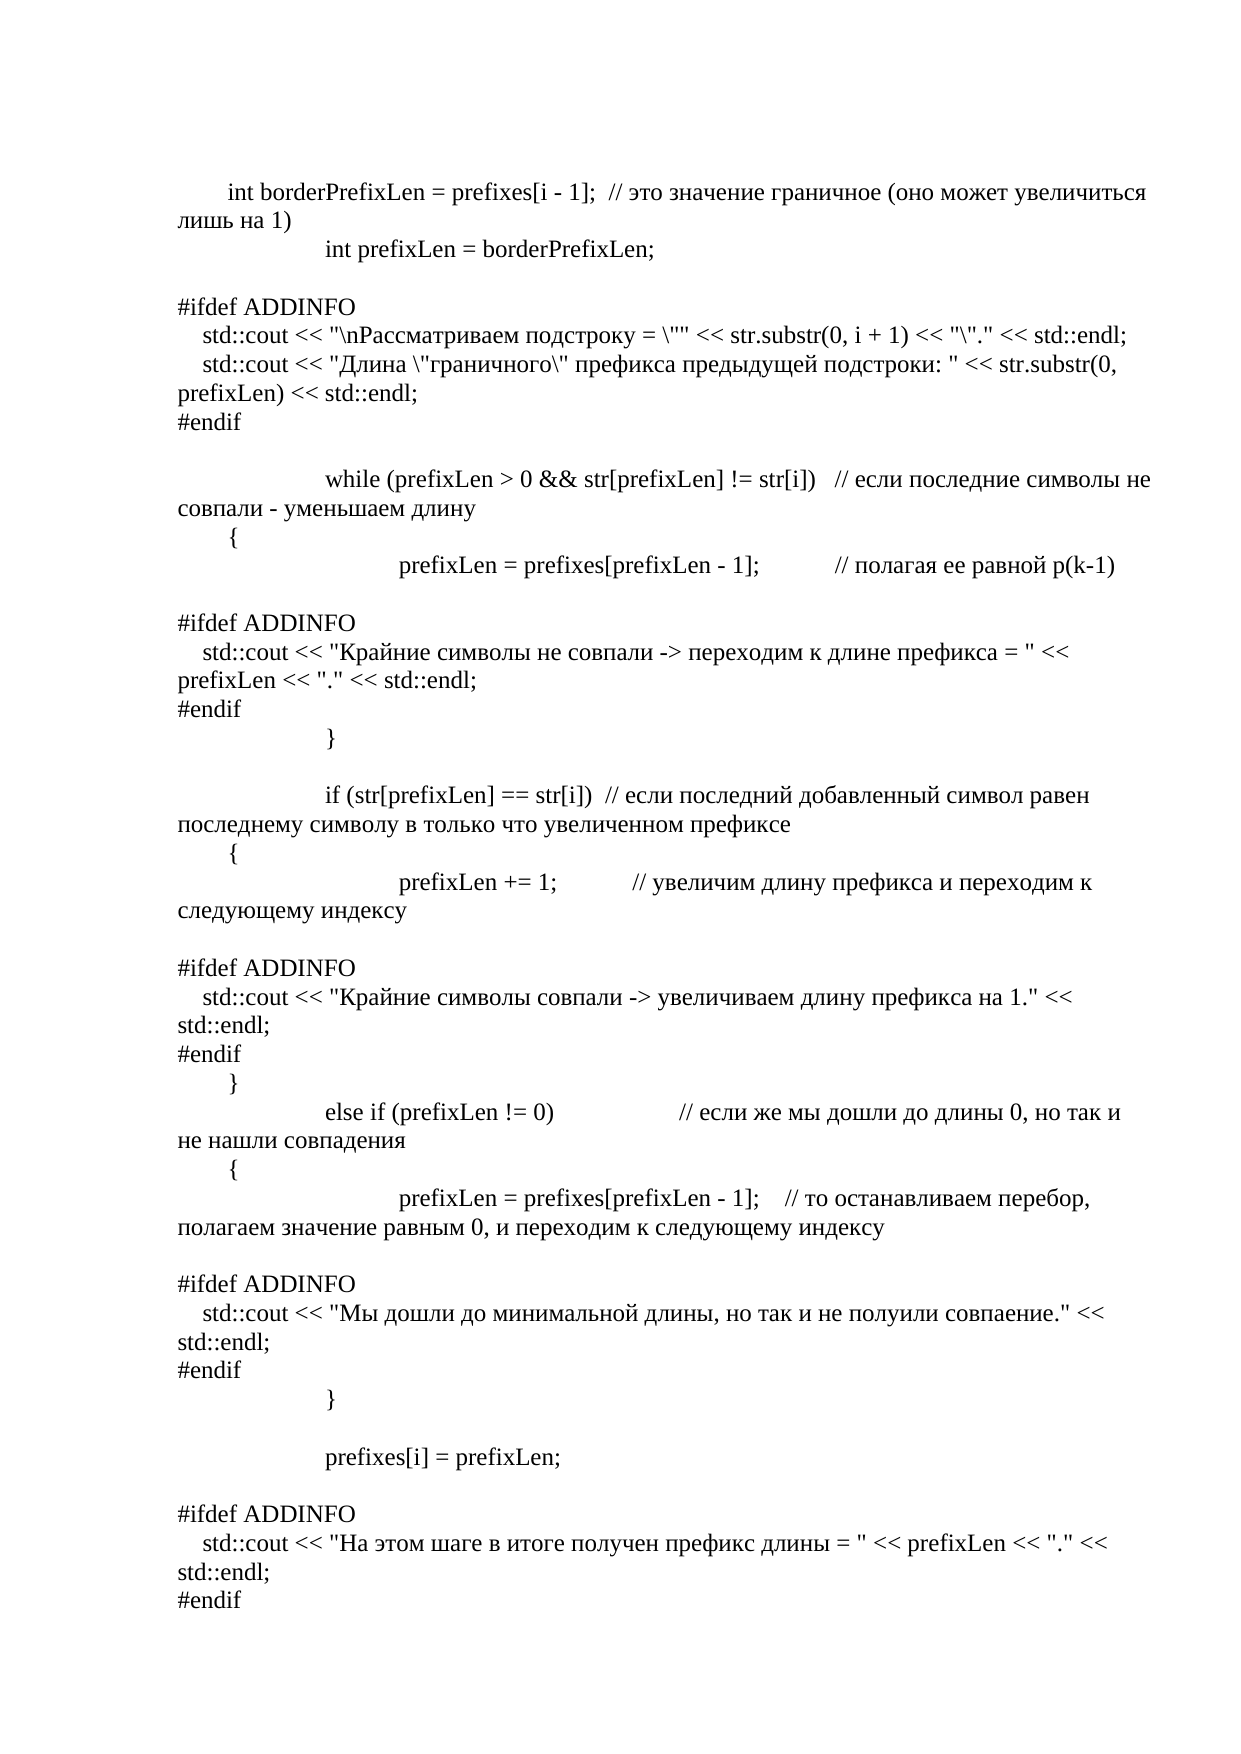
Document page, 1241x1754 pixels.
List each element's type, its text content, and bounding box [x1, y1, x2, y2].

text prefixLen = prefixes[prefixLen - 1]; // полагая ее равной p(k-1) [177, 551, 1152, 579]
text { [177, 838, 1152, 867]
text std::cout << "Мы дошли до минимальной длины, но так и не полуили совпаение." << std::endl; [177, 1298, 1152, 1356]
text #ifdef ADDINFO [177, 292, 1152, 321]
text std::cout << "\nРассматриваем подстроку = \"" << str.substr(0, i + 1) << "\"." << std::endl; [177, 321, 1152, 349]
text prefixes[i] = prefixLen; [177, 1442, 1152, 1471]
text prefixLen = prefixes[prefixLen - 1]; // то останавливаем перебор, полагаем значение равным 0, и переходим к следующему индексу [177, 1183, 1152, 1241]
text } [177, 1384, 1152, 1413]
text else if (prefixLen != 0) // если же мы дошли до длины 0, но так и не нашли совпадения [177, 1097, 1152, 1154]
text { [177, 1154, 1152, 1183]
text #endif [177, 1356, 1152, 1384]
text #endif [177, 1586, 1152, 1614]
text while (prefixLen > 0 && str[prefixLen] != str[i]) // если последние символы не совпали - уменьшаем длину [177, 464, 1152, 522]
text #ifdef ADDINFO [177, 1269, 1152, 1298]
text if (str[prefixLen] == str[i]) // если последний добавленный символ равен последнему символу в только что увеличенном префиксе [177, 781, 1152, 838]
text std::cout << "Длина \"граничного\" префикса предыдущей подстроки: " << str.substr(0, prefixLen) << std::endl; [177, 349, 1152, 407]
text std::cout << "Крайние символы совпали -> увеличиваем длину префикса на 1." << std::endl; [177, 982, 1152, 1039]
text #ifdef ADDINFO [177, 1499, 1152, 1528]
text #endif [177, 1039, 1152, 1068]
text #endif [177, 694, 1152, 723]
text { [177, 522, 1152, 551]
text std::cout << "Крайние символы не совпали -> переходим к длине префикса = " << prefixLen << "." << std::endl; [177, 637, 1152, 694]
text prefixLen += 1; // увеличим длину префикса и переходим к следующему индексу [177, 867, 1152, 924]
text std::cout << "На этом шаге в итоге получен префикс длины = " << prefixLen << "." << std::endl; [177, 1528, 1152, 1586]
text #endif [177, 407, 1152, 436]
text } [177, 723, 1152, 752]
text int prefixLen = borderPrefixLen; [177, 234, 1152, 263]
text #ifdef ADDINFO [177, 608, 1152, 637]
text #ifdef ADDINFO [177, 953, 1152, 982]
text int borderPrefixLen = prefixes[i - 1]; // это значение граничное (оно может увеличиться лишь на 1) [177, 177, 1152, 234]
text } [177, 1068, 1152, 1097]
